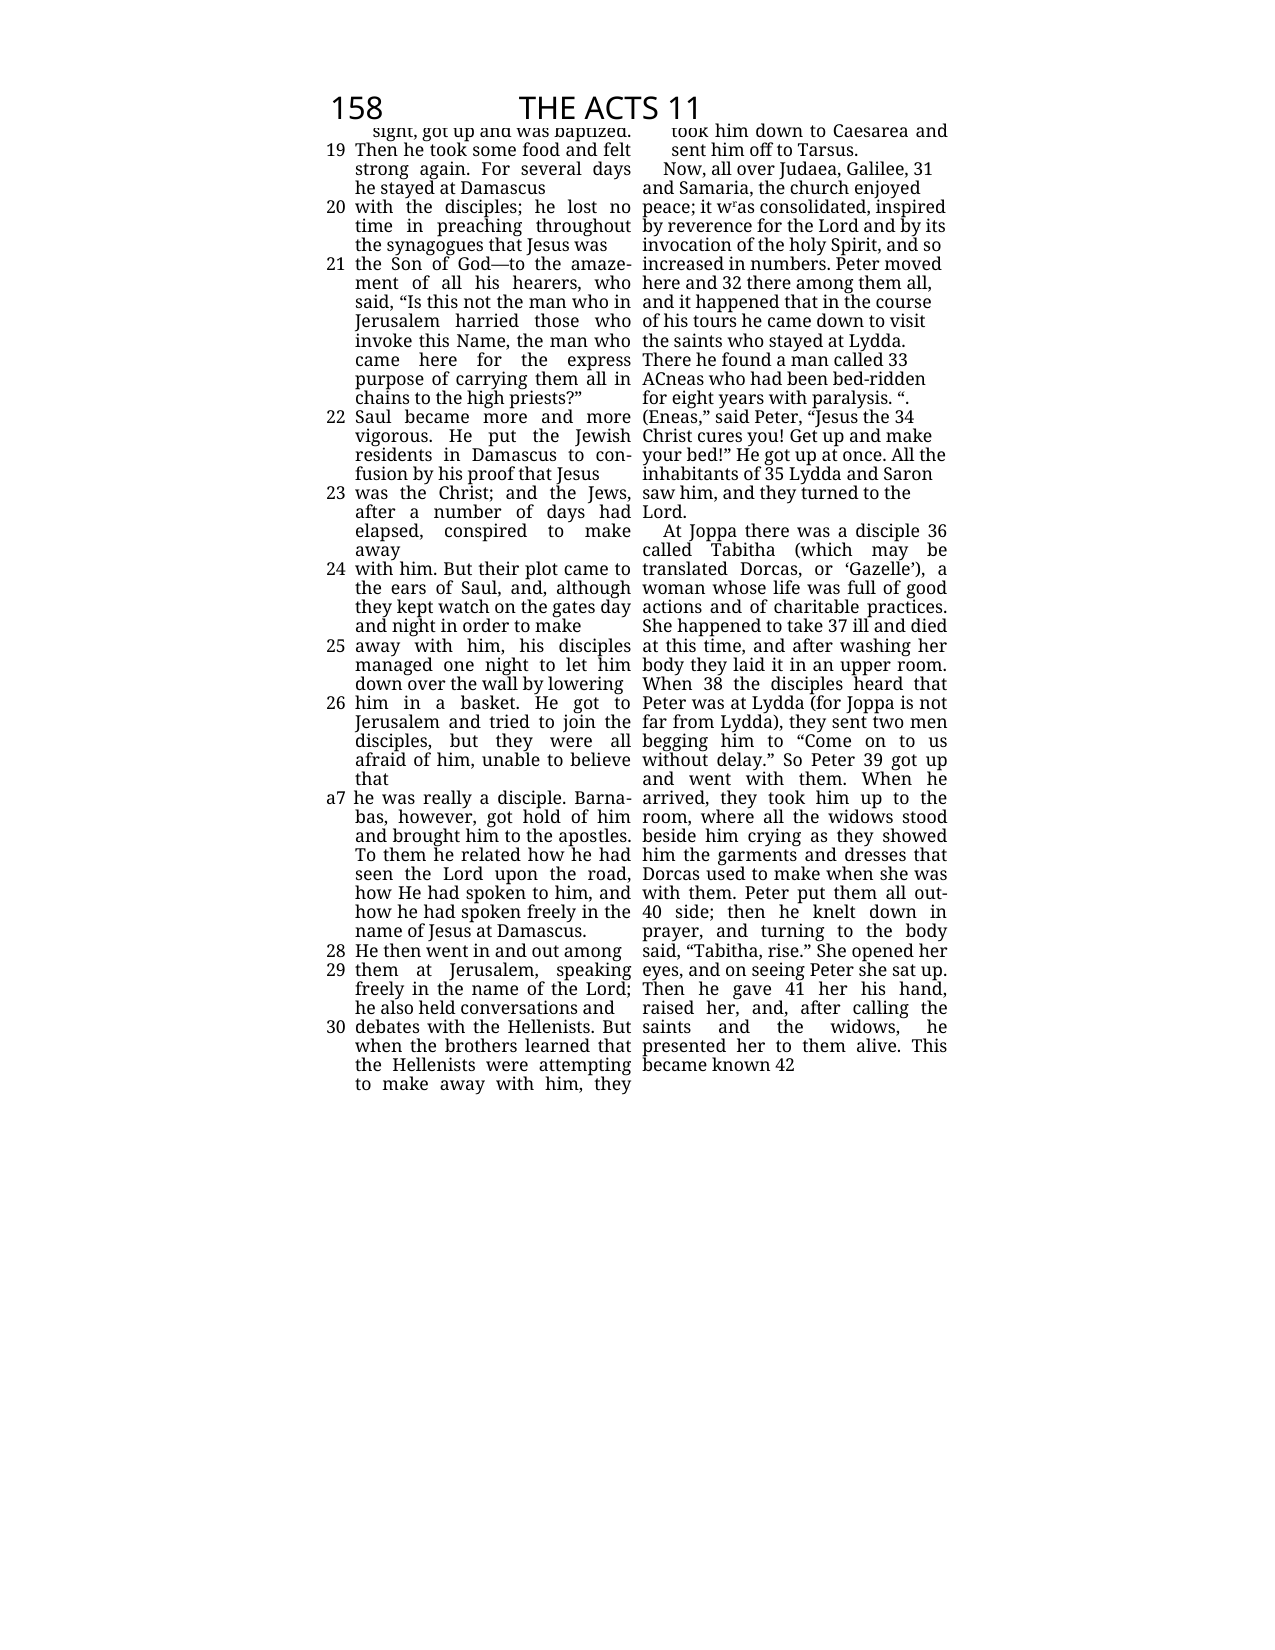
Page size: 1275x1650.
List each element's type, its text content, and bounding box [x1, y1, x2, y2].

text At Joppa there was a disciple 36 called Tabitha (which may be translated Dorcas, or ‘Gazelle’), a woman whose life was full of good actions and of charitable practices. She happened to take 37 ill and died at this time, and after washing her body they laid it in an upper room. When 38 the disciples heard that Peter was at Lydda (for Joppa is not far from Lydda), they sent two men begging him to “Come on to us without delay.” So Peter 39 got up and went with them. When he arrived, they took him up to the room, where all the widows stood beside him crying as they showed him the gar­ments and dresses that Dorcas used to make when she was with them. Peter put them all out- 40 side; then he knelt down in prayer, and turning to the body said, “Tabitha, rise.” She opened her eyes, and on seeing Peter she sat up. Then he gave 41 her his hand, raised her, and, after calling the saints and the widows, he presented her to them alive. This became known 42 [642, 522, 948, 1075]
list him in a basket. He got to Jerusalem and tried to join the disciples, but they were all afraid of him, unable to believe that [326, 694, 631, 789]
list Then he took some food and felt strong again. For several days he stayed at Damascus [326, 141, 631, 198]
text sight, got up and was baptized. [579, 128, 631, 141]
list with him. But their plot came to the ears of Saul, and, although they kept watch on the gates day and night in order to make [326, 561, 631, 637]
text a7 he was really a disciple. Barna­bas, however, got hold of him and brought him to the apos­tles. To them he related how he had seen the Lord upon the road, how He had spoken to him, and how he had spoken freely in the name of Jesus at Damascus. [326, 789, 631, 942]
list with the disciples; he lost no time in preaching throughout the synagogues that Jesus was [326, 198, 631, 256]
list them at Jerusalem, speaking freely in the name of the Lord; he also held conversations and [326, 961, 631, 1018]
list away with him, his disciples managed one night to let him down over the wall by lowering [326, 637, 631, 694]
list Saul became more and more vigorous. He put the Jewish residents in Damascus to con­fusion by his proof that Jesus [326, 408, 631, 484]
list was the Christ; and the Jews, after a number of days had elapsed, conspired to make away [326, 484, 631, 561]
list He then went in and out among [326, 942, 631, 961]
text sight, got up and was baptized. [468, 128, 577, 141]
text sight, got up and was baptized. [326, 122, 466, 141]
list debates with the Hellenists. But when the brothers learned that the Hellenists were attempting to make away with him, they [326, 1018, 631, 1094]
list took him down to Caesarea and sent him off to Tarsus. [642, 122, 948, 160]
text Now, all over Judaea, Galilee, 31 and Samaria, the church enjoyed peace; it wras consolidated, in­spired by reverence for the Lord and by its invocation of the holy Spirit, and so increased in num­bers. Peter moved here and 32 there among them all, and it happened that in the course of his tours he came down to visit the saints who stayed at Lydda. There he found a man called 33 ACneas who had been bed-ridden for eight years with paralysis. “.(Eneas,” said Peter, “Jesus the 34 Christ cures you! Get up and make your bed!” He got up at once. All the inhabitants of 35 Lydda and Saron saw him, and they turned to the Lord. [642, 160, 948, 522]
list the Son of God—to the amaze­ment of all his hearers, who said, “Is this not the man who in Jeru­salem harried those who invoke this Name, the man who came here for the express purpose of carrying them all in chains to the high priests?” [326, 256, 631, 408]
